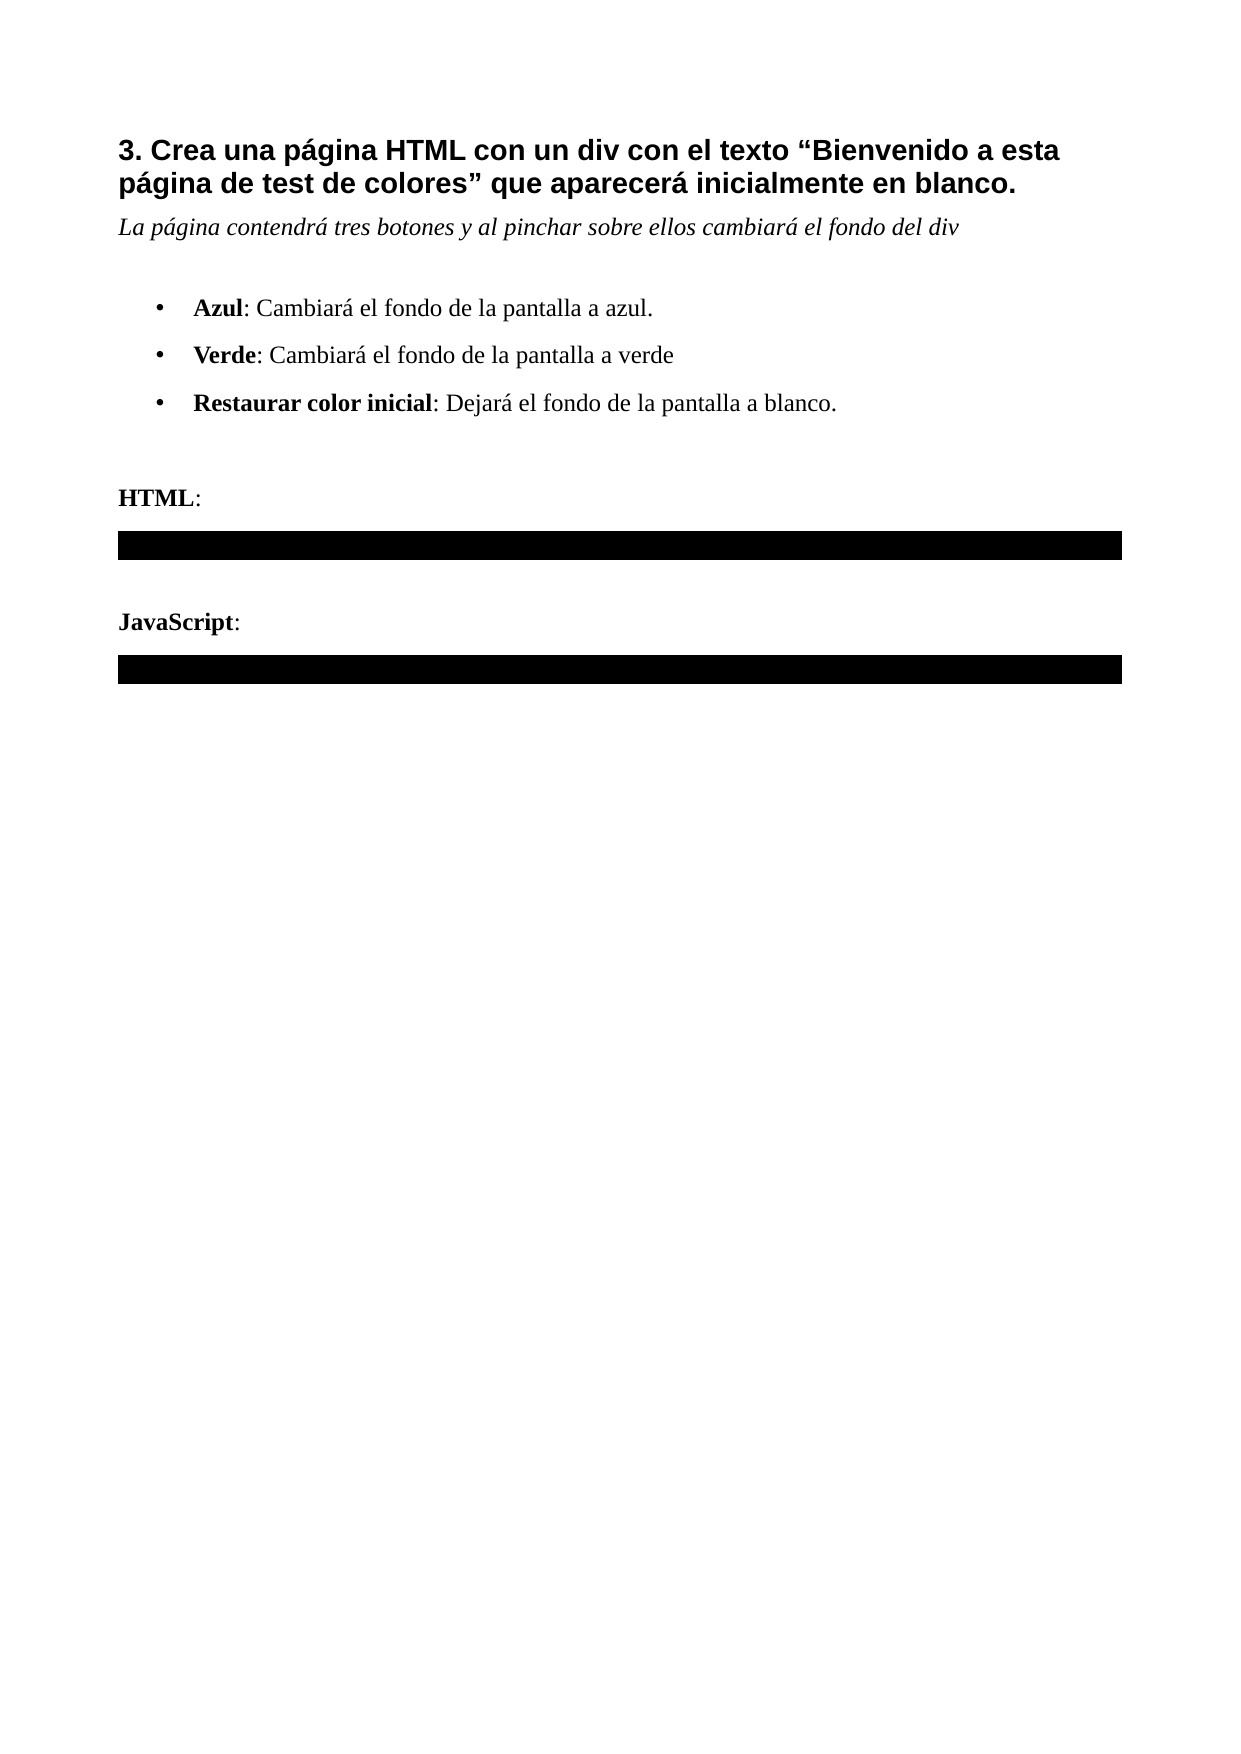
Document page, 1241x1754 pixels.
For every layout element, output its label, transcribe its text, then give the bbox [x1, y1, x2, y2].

list Verde: Cambiará el fondo de la pantalla a verde [156, 341, 1122, 369]
list Azul: Cambiará el fondo de la pantalla a azul. [156, 293, 1122, 322]
list Restaurar color inicial: Dejará el fondo de la pantalla a blanco. [156, 388, 1122, 417]
text HTML: [118, 483, 1122, 512]
subtitle 3. Crea una página HTML con un div con el texto “Bienvenido a esta página de test de colores” que aparecerá inicialmente en blanco. [118, 133, 1122, 200]
table_header [118, 655, 1122, 684]
text La página contendrá tres botones y al pinchar sobre ellos cambiará el fondo del div [118, 212, 1122, 274]
table_header [118, 531, 1122, 560]
text JavaScript: [118, 607, 1122, 636]
